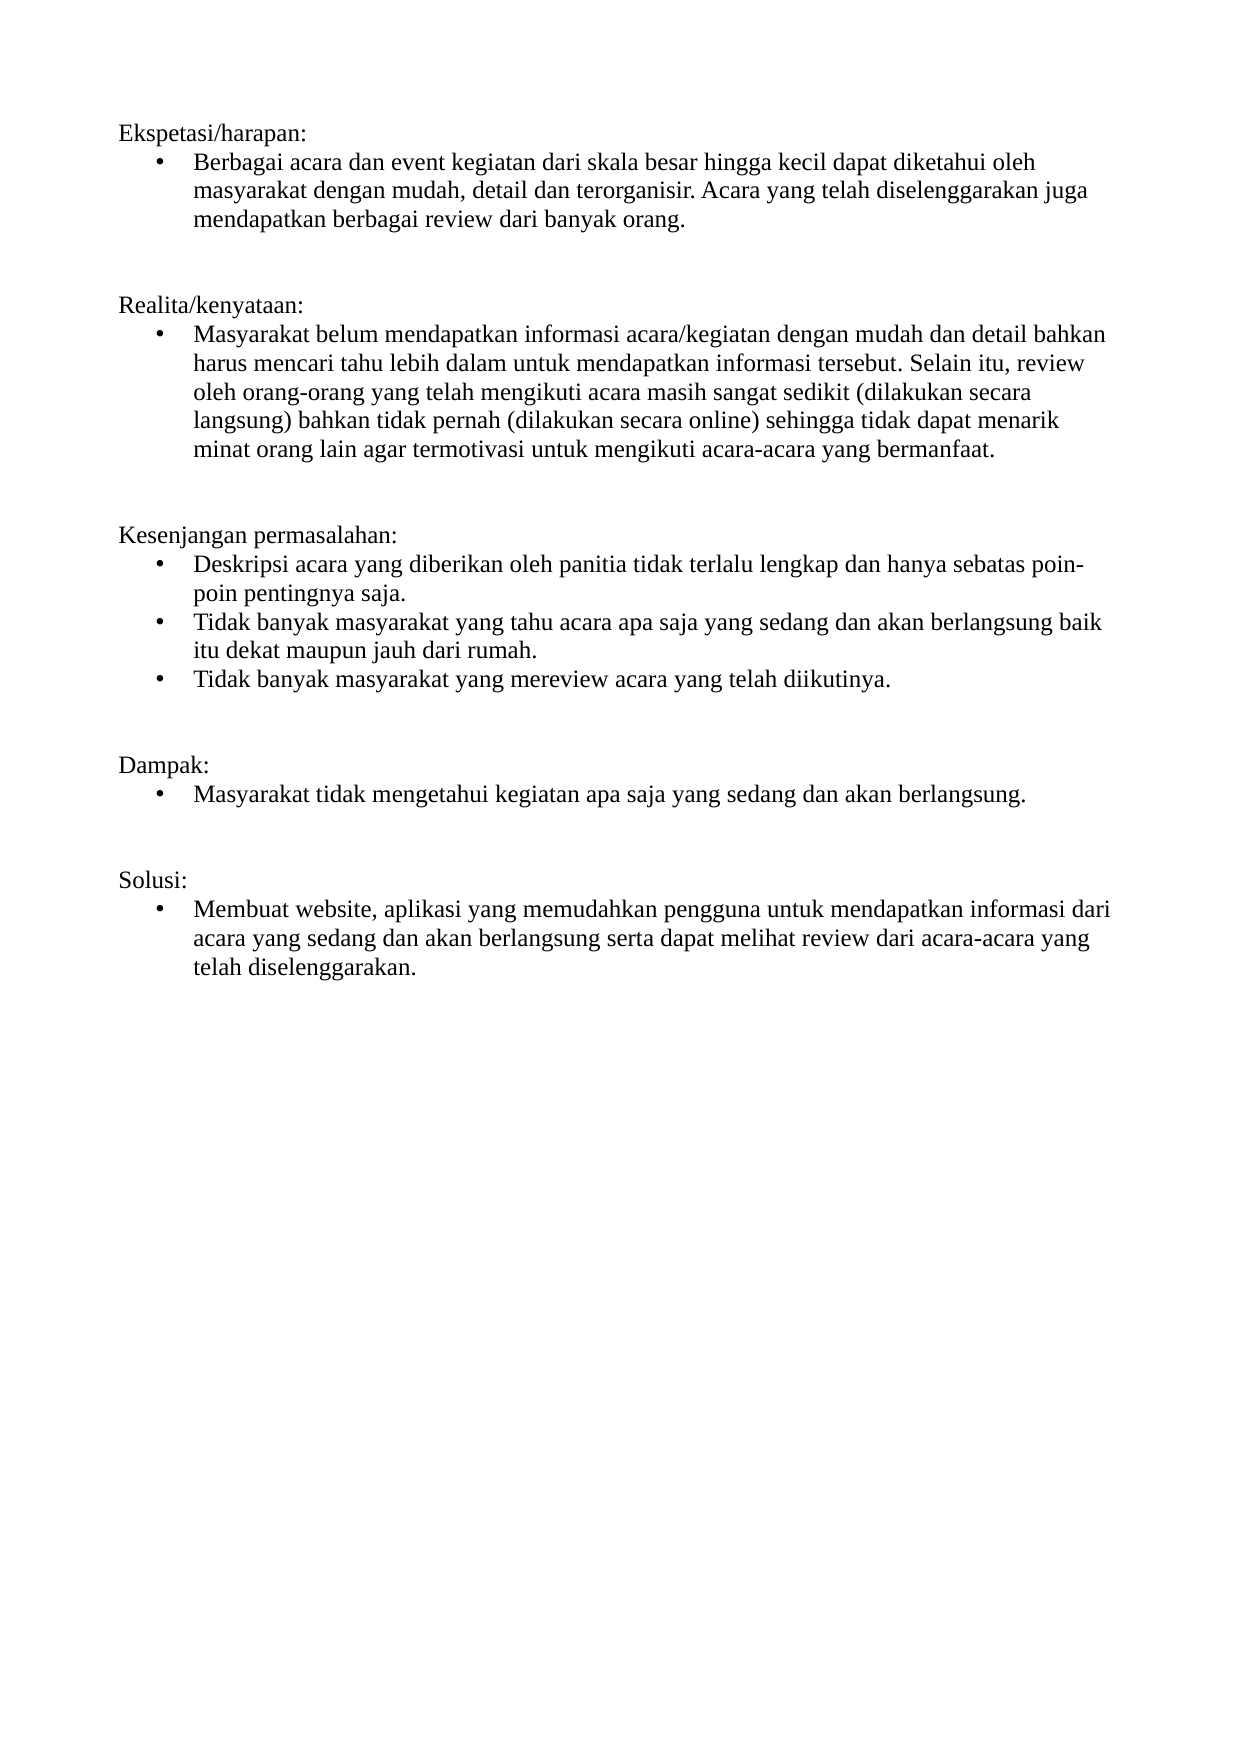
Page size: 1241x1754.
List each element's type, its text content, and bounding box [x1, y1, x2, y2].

list Berbagai acara dan event kegiatan dari skala besar hingga kecil dapat diketahui oleh masyarakat dengan mudah, detail dan terorganisir. Acara yang telah diselenggarakan juga mendapatkan berbagai review dari banyak orang. [156, 147, 1122, 233]
text Ekspetasi/harapan: [118, 118, 1122, 147]
list Tidak banyak masyarakat yang tahu acara apa saja yang sedang dan akan berlangsung baik itu dekat maupun jauh dari rumah. [156, 607, 1122, 664]
list Masyarakat tidak mengetahui kegiatan apa saja yang sedang dan akan berlangsung. [156, 779, 1122, 808]
list Tidak banyak masyarakat yang mereview acara yang telah diikutinya. [156, 664, 1122, 693]
text Kesenjangan permasalahan: [118, 521, 1122, 549]
list Deskripsi acara yang diberikan oleh panitia tidak terlalu lengkap dan hanya sebatas poin-poin pentingnya saja. [156, 549, 1122, 607]
text Realita/kenyataan: [118, 291, 1122, 319]
text Dampak: [118, 751, 1122, 779]
list Masyarakat belum mendapatkan informasi acara/kegiatan dengan mudah dan detail bahkan harus mencari tahu lebih dalam untuk mendapatkan informasi tersebut. Selain itu, review oleh orang-orang yang telah mengikuti acara masih sangat sedikit (dilakukan secara langsung) bahkan tidak pernah (dilakukan secara online) sehingga tidak dapat menarik minat orang lain agar termotivasi untuk mengikuti acara-acara yang bermanfaat. [156, 319, 1122, 463]
text Solusi: [118, 866, 1122, 894]
list Membuat website, aplikasi yang memudahkan pengguna untuk mendapatkan informasi dari acara yang sedang dan akan berlangsung serta dapat melihat review dari acara-acara yang telah diselenggarakan. [156, 894, 1122, 981]
